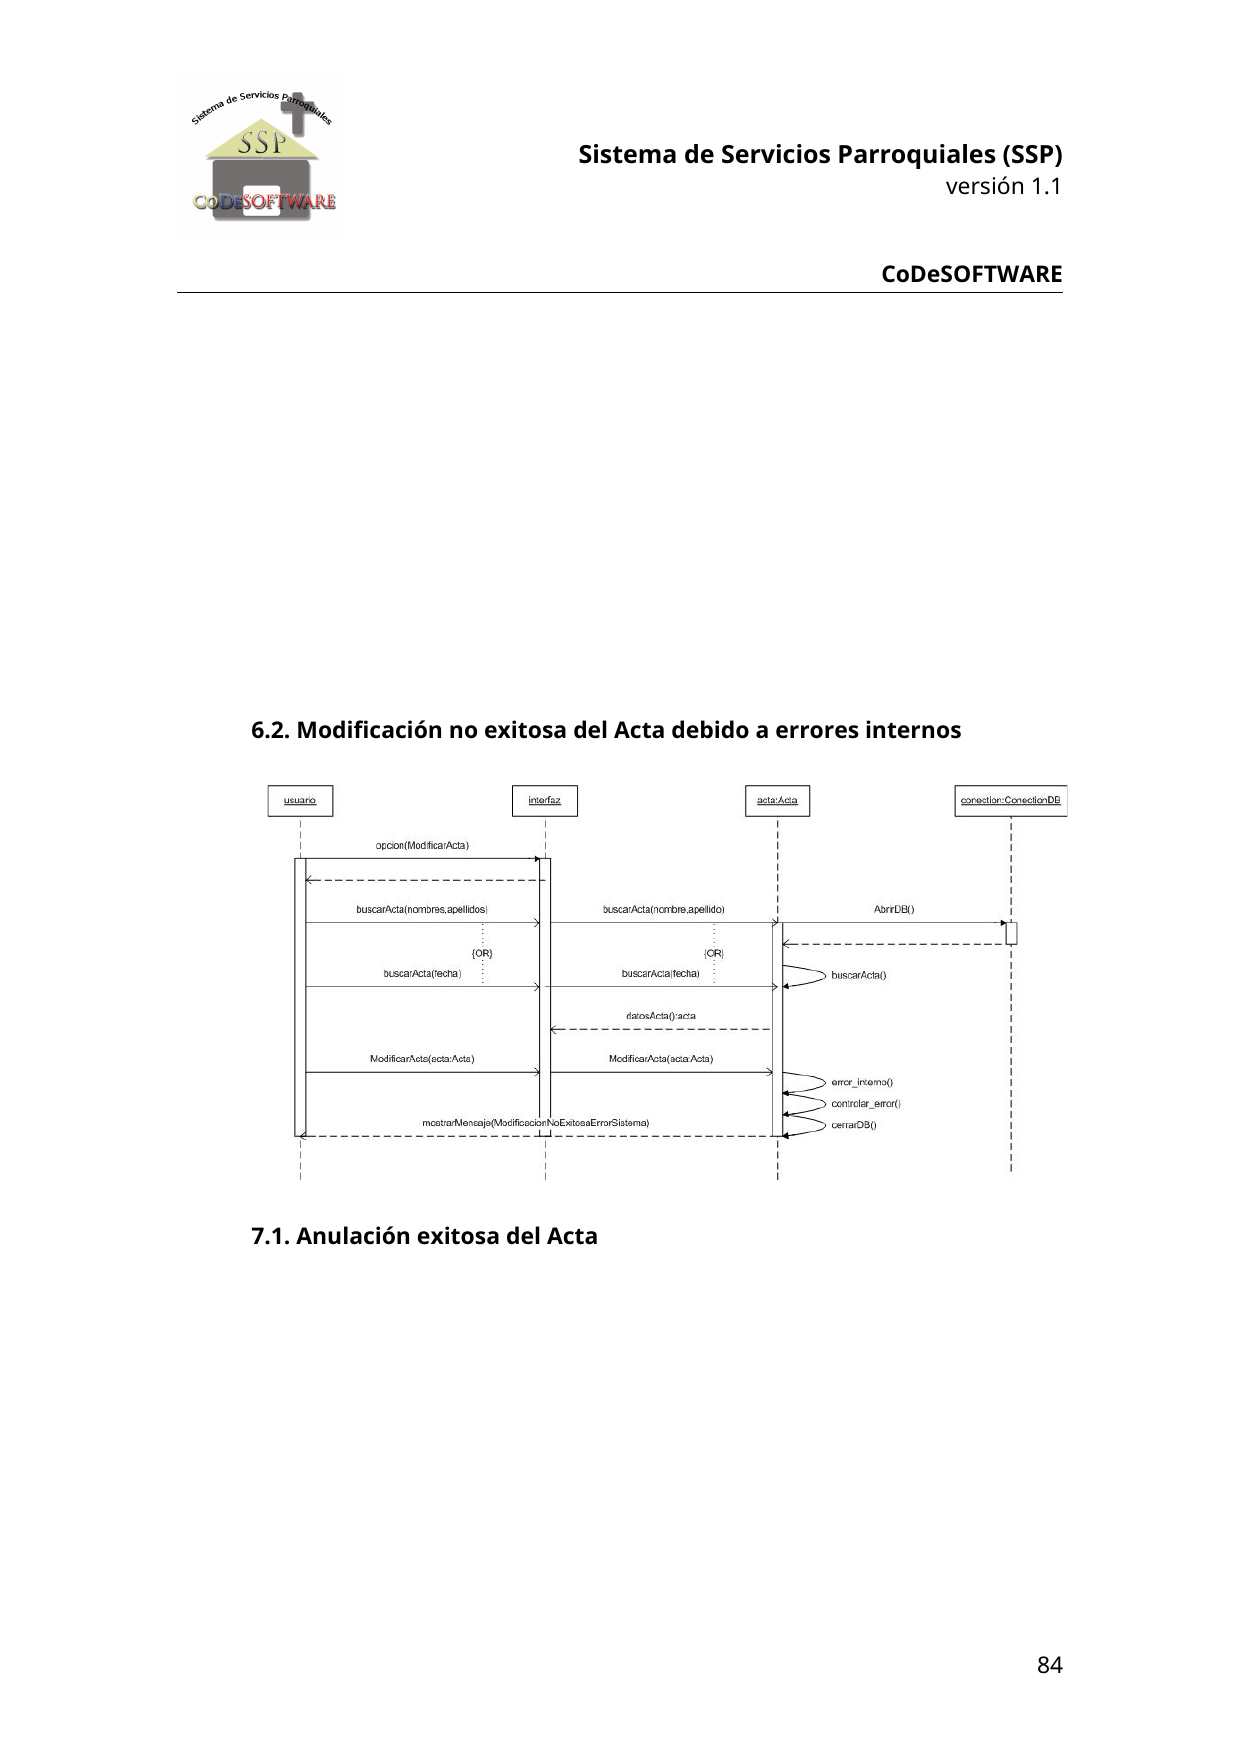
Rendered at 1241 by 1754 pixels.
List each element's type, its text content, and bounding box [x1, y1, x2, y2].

text 6.2. Modificación no exitosa del Acta debido a errores internos [251, 714, 1063, 746]
text 7.1. Anulación exitosa del Acta [251, 1220, 1063, 1251]
picture [178, 74, 345, 240]
picture [267, 785, 1068, 1180]
